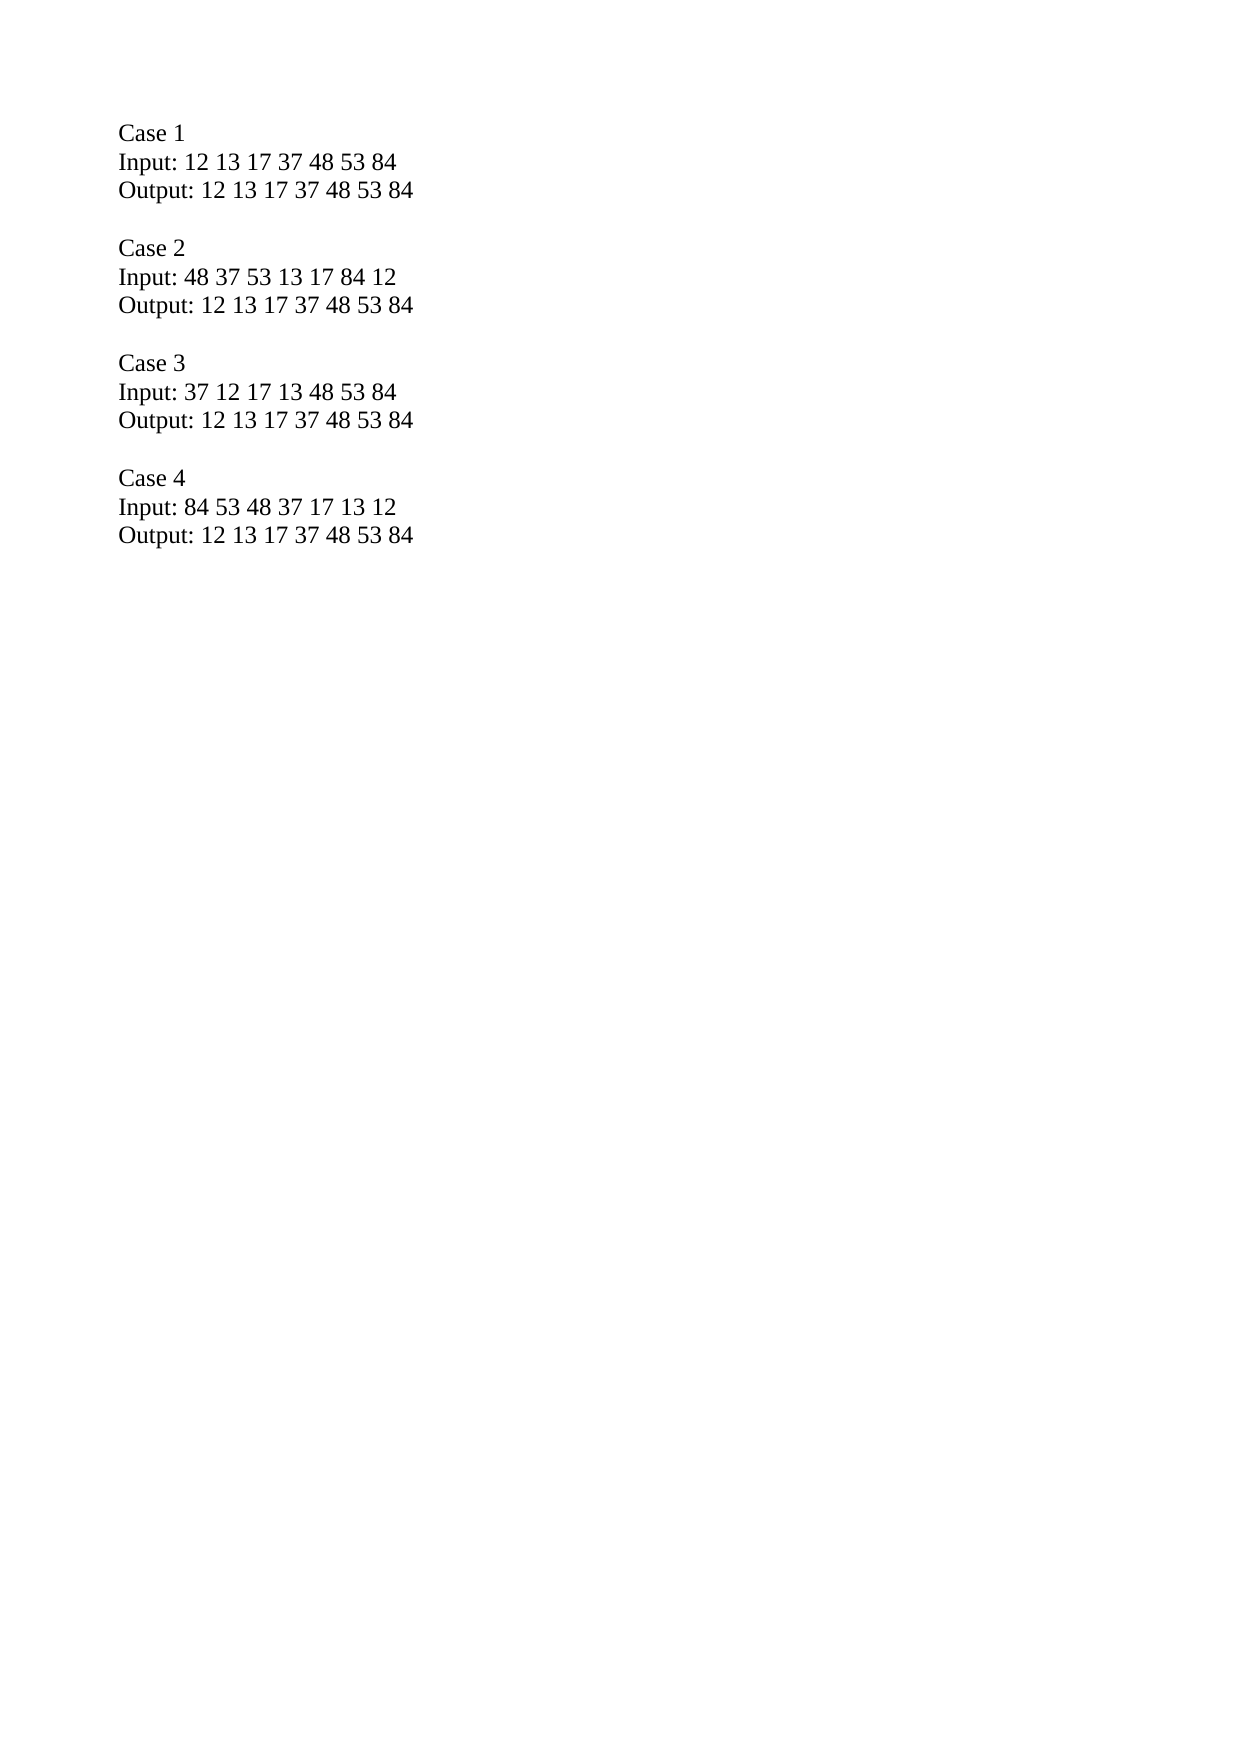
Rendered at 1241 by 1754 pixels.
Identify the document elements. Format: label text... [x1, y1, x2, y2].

text Input: 37 12 17 13 48 53 84 [118, 377, 1122, 406]
text Case 2 [118, 233, 1122, 262]
text Input: 84 53 48 37 17 13 12 [118, 492, 1122, 521]
text Case 4 [118, 463, 1122, 492]
text Output: 12 13 17 37 48 53 84 [118, 176, 1122, 204]
text Output: 12 13 17 37 48 53 84 [118, 291, 1122, 319]
text Output: 12 13 17 37 48 53 84 [118, 521, 1122, 549]
text Case 3 [118, 348, 1122, 377]
text Input: 48 37 53 13 17 84 12 [118, 262, 1122, 291]
text Case 1 [118, 118, 1122, 147]
text Output: 12 13 17 37 48 53 84 [118, 406, 1122, 434]
text Input: 12 13 17 37 48 53 84 [118, 147, 1122, 176]
